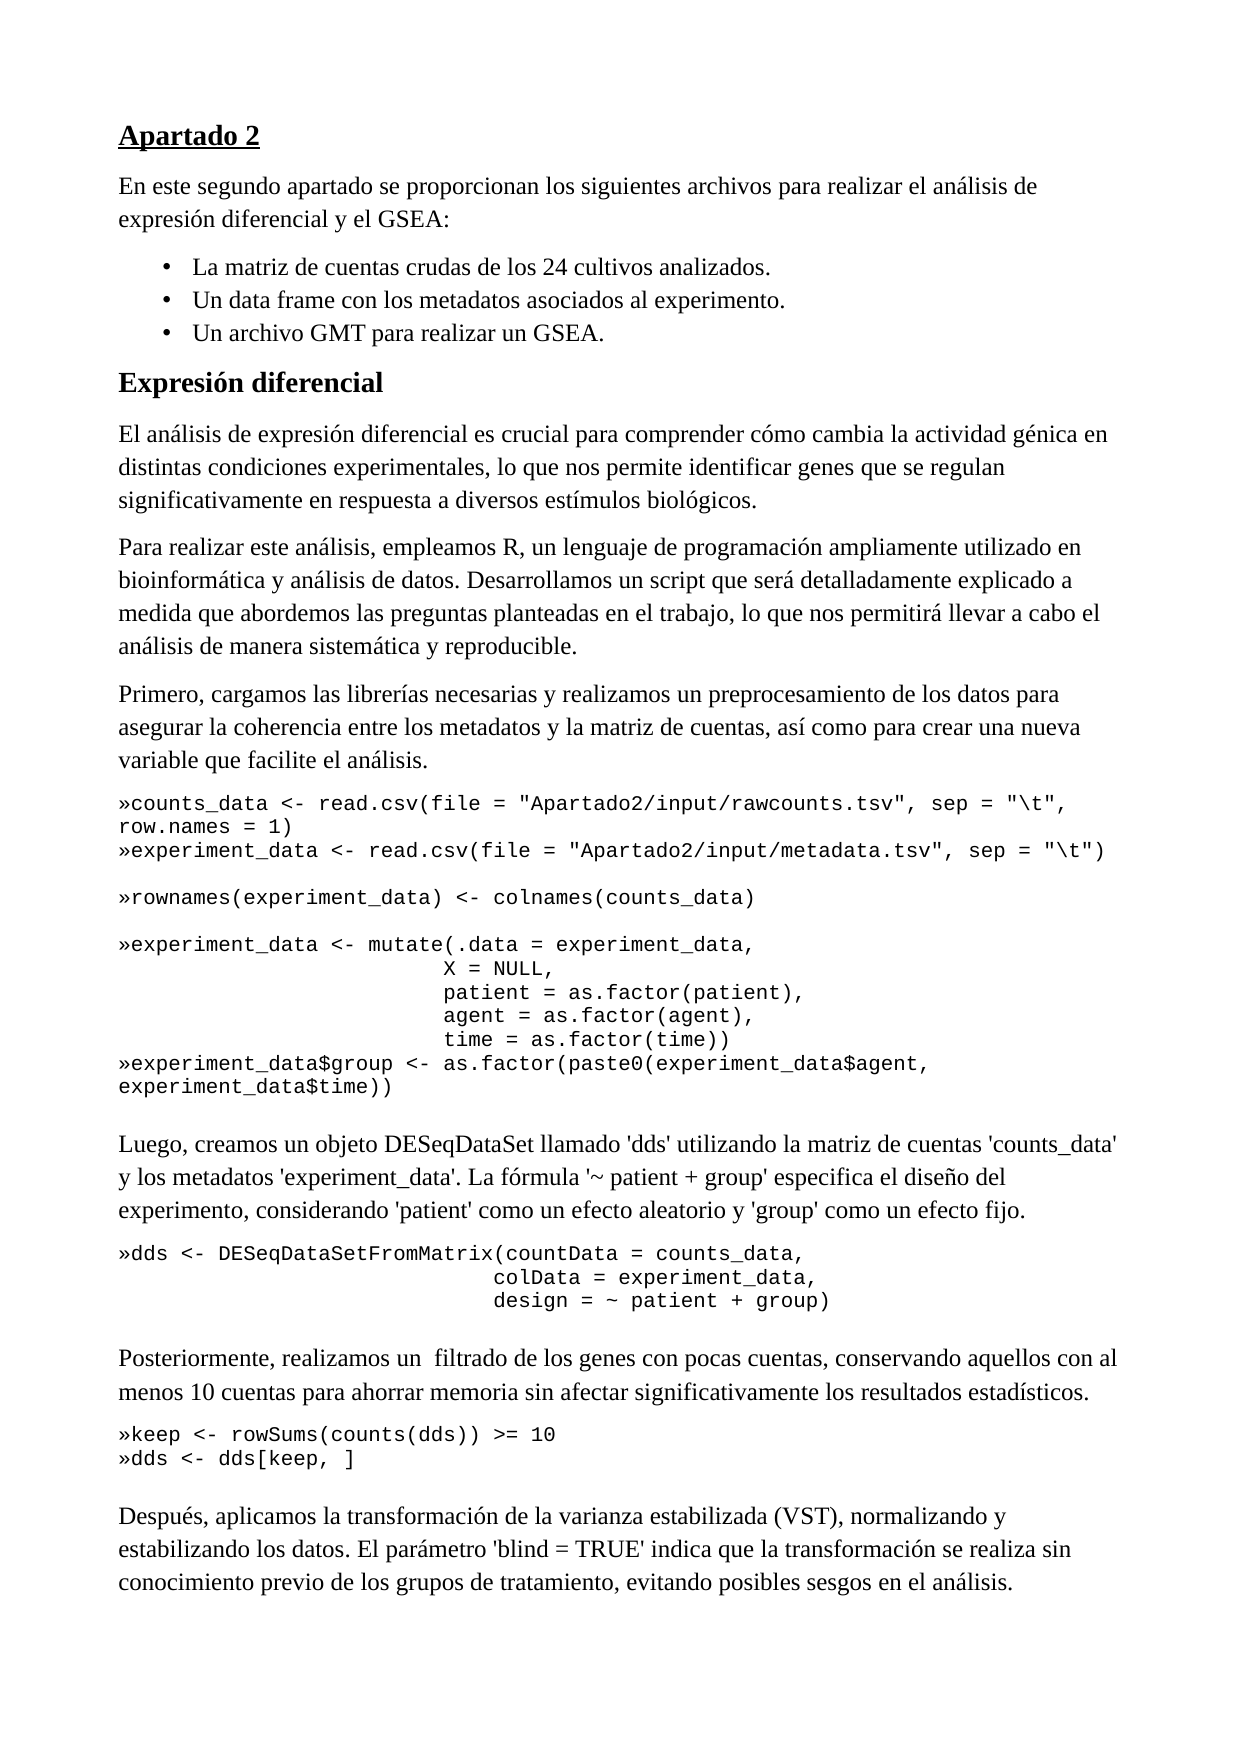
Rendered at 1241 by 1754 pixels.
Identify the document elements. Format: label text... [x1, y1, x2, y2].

text »experiment_data <- read.csv(file = "Apartado2/input/metadata.tsv", sep = "\t") [118, 840, 1122, 863]
text colData = experiment_data, [118, 1267, 1122, 1290]
list Un data frame con los metadatos asociados al experimento. [162, 285, 1122, 314]
text agent = as.factor(agent), [118, 1005, 1122, 1029]
text El análisis de expresión diferencial es crucial para comprender cómo cambia la actividad génica en distintas condiciones experimentales, lo que nos permite identificar genes que se regulan significativamente en respuesta a diversos estímulos biológicos. [118, 419, 1122, 513]
text Luego, creamos un objeto DESeqDataSet llamado 'dds' utilizando la matriz de cuentas 'counts_data' y los metadatos 'experiment_data'. La fórmula '~ patient + group' especifica el diseño del experimento, considerando 'patient' como un efecto aleatorio y 'group' como un efecto fijo. [118, 1129, 1122, 1224]
text »counts_data <- read.csv(file = "Apartado2/input/rawcounts.tsv", sep = "\t", row.names = 1) [118, 793, 1122, 840]
text time = as.factor(time)) [118, 1029, 1122, 1053]
text »rownames(experiment_data) <- colnames(counts_data) [118, 887, 1122, 911]
text »dds <- DESeqDataSetFromMatrix(countData = counts_data, [118, 1243, 1122, 1267]
text Después, aplicamos la transformación de la varianza estabilizada (VST), normalizando y estabilizando los datos. El parámetro 'blind = TRUE' indica que la transformación se realiza sin conocimiento previo de los grupos de tratamiento, evitando posibles sesgos en el análisis. [118, 1501, 1122, 1596]
text Para realizar este análisis, empleamos R, un lenguaje de programación ampliamente utilizado en bioinformática y análisis de datos. Desarrollamos un script que será detalladamente explicado a medida que abordemos las preguntas planteadas en el trabajo, lo que nos permitirá llevar a cabo el análisis de manera sistemática y reproducible. [118, 532, 1122, 660]
text design = ~ patient + group) [118, 1290, 1122, 1314]
list La matriz de cuentas crudas de los 24 cultivos analizados. [162, 252, 1122, 281]
text »experiment_data <- mutate(.data = experiment_data, [118, 934, 1122, 958]
list Un archivo GMT para realizar un GSEA. [162, 318, 1122, 347]
text Apartado 2 [118, 118, 1122, 152]
text patient = as.factor(patient), [118, 982, 1122, 1005]
text En este segundo apartado se proporcionan los siguientes archivos para realizar el análisis de expresión diferencial y el GSEA: [118, 171, 1122, 233]
text Expresión diferencial [118, 366, 1122, 399]
text Primero, cargamos las librerías necesarias y realizamos un preprocesamiento de los datos para asegurar la coherencia entre los metadatos y la matriz de cuentas, así como para crear una nueva variable que facilite el análisis. [118, 679, 1122, 774]
text »dds <- dds[keep, ] [118, 1448, 1122, 1471]
text Posteriormente, realizamos un filtrado de los genes con pocas cuentas, conservando aquellos con al menos 10 cuentas para ahorrar memoria sin afectar significativamente los resultados estadísticos. [118, 1343, 1122, 1405]
text X = NULL, [118, 958, 1122, 982]
text »keep <- rowSums(counts(dds)) >= 10 [118, 1424, 1122, 1448]
text »experiment_data$group <- as.factor(paste0(experiment_data$agent, experiment_data$time)) [118, 1053, 1122, 1100]
